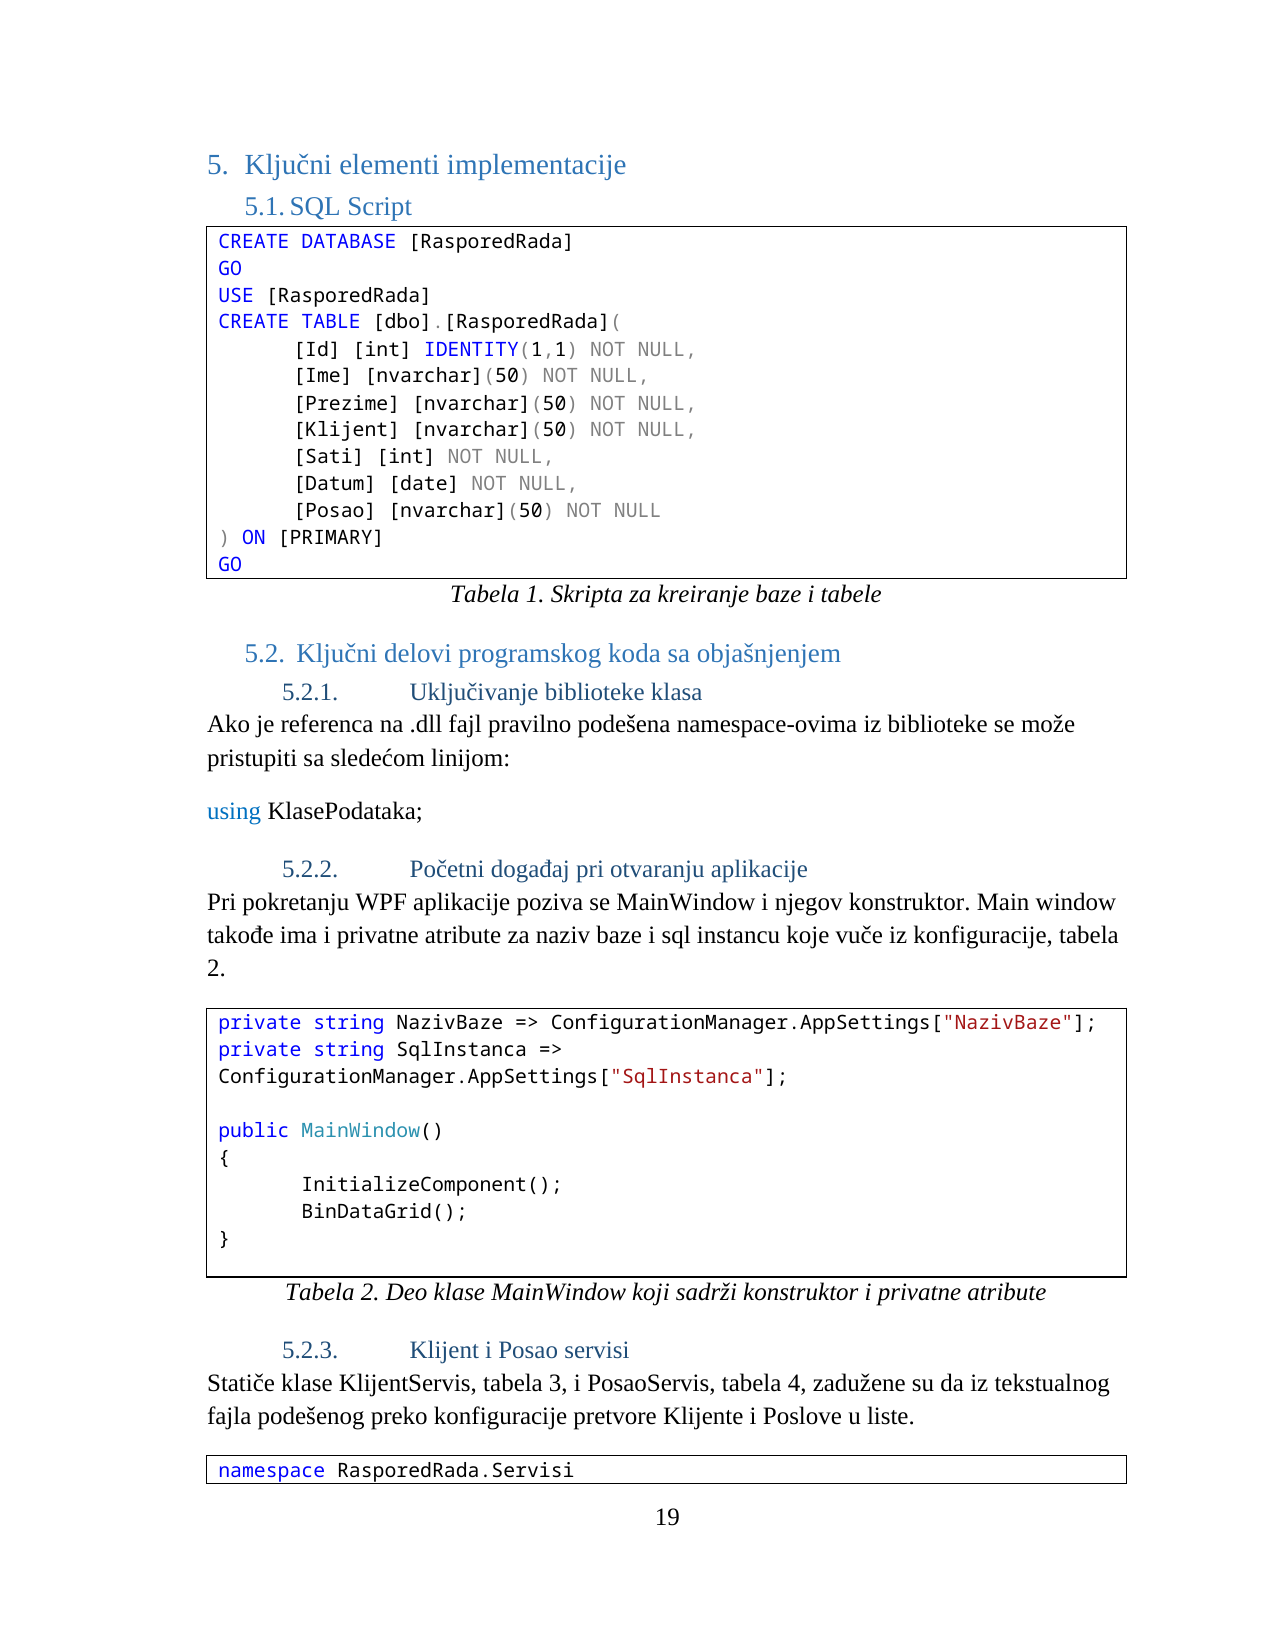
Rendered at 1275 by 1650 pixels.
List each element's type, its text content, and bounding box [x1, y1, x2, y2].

subtitle Početni događaj pri otvaranju aplikacije [282, 854, 1127, 883]
subtitle Ključni elementi implementacije [207, 147, 1127, 181]
subtitle Uključivanje biblioteke klasa [282, 677, 1127, 705]
table_header CREATE DATABASE [RasporedRada] GO USE [RasporedRada] CREATE TABLE [dbo].[RasporedRada]( [Id] [int] IDENTITY(1,1) NOT NULL, [Ime] [nvarchar](50) NOT NULL, [Prezime] [nvarchar](50) NOT NULL, [Klijent] [nvarchar](50) NOT NULL, [Sati] [int] NOT NULL, [Datum] [date] NOT NULL, [Posao] [nvarchar](50) NOT NULL ) ON [PRIMARY] GO [207, 227, 1126, 578]
table_header namespace RasporedRada.Servisi [207, 1456, 1126, 1483]
subtitle Ključni delovi programskog koda sa objašnjenjem [244, 637, 1127, 668]
text Tabela 2. Deo klase MainWindow koji sadrži konstruktor i privatne atribute [207, 1278, 1127, 1306]
text using KlasePodataka; [207, 796, 1127, 825]
subtitle Klijent i Posao servisi [282, 1335, 1127, 1364]
subtitle SQL Script [244, 190, 1127, 221]
text Ako je referenca na .dll fajl pravilno podešena namespace-ovima iz biblioteke se može pristupiti sa sledećom linijom: [207, 709, 1127, 771]
table_header private string NazivBaze => ConfigurationManager.AppSettings["NazivBaze"]; private string SqlInstanca => ConfigurationManager.AppSettings["SqlInstanca"]; public MainWindow() { InitializeComponent(); BinDataGrid(); } [207, 1009, 1126, 1276]
text Pri pokretanju WPF aplikacije poziva se MainWindow i njegov konstruktor. Main window takođe ima i privatne atribute za naziv baze i sql instancu koje vuče iz konfiguracije, tabela 2. [207, 887, 1127, 982]
text Tabela 1. Skripta za kreiranje baze i tabele [207, 579, 1127, 607]
text Statiče klase KlijentServis, tabela 3, i PosaoServis, tabela 4, zadužene su da iz tekstualnog fajla podešenog preko konfiguracije pretvore Klijente i Poslove u liste. [207, 1368, 1127, 1430]
